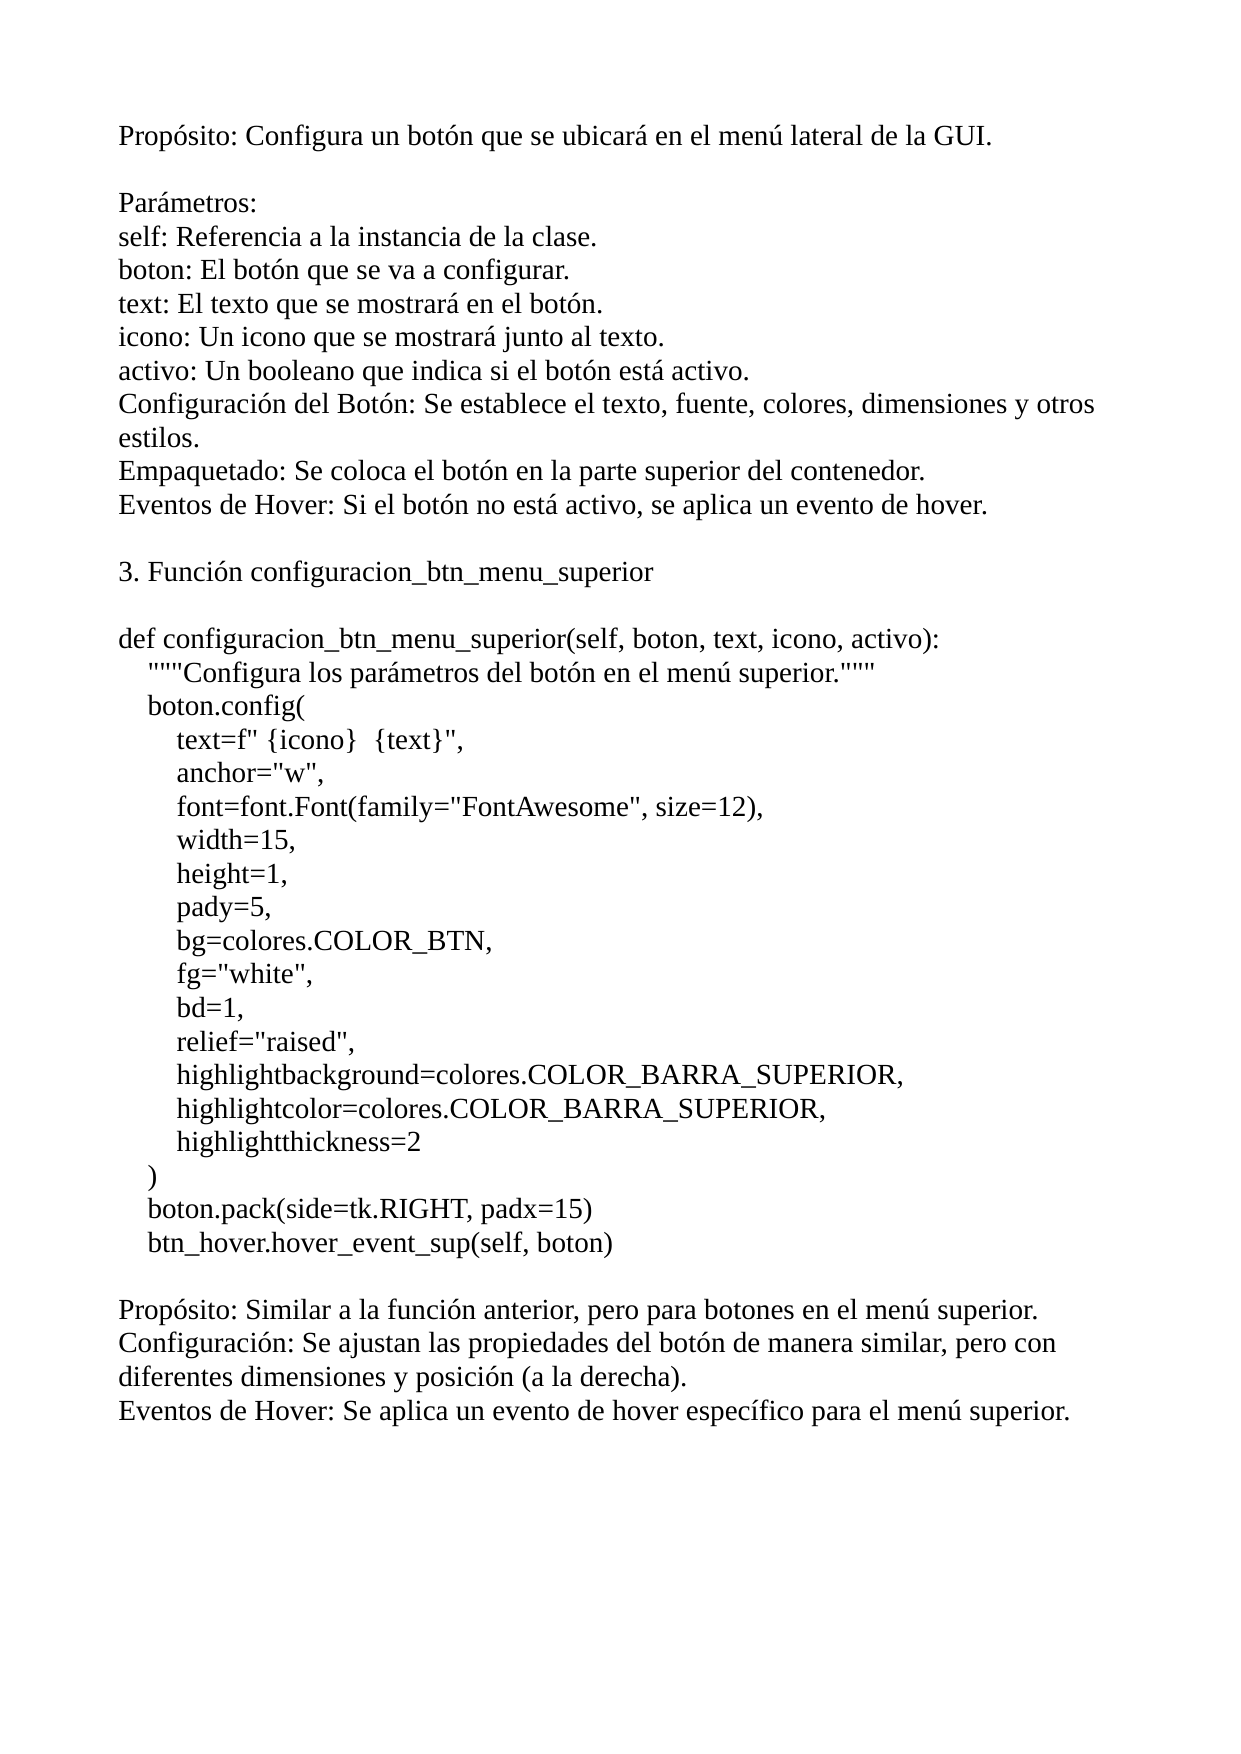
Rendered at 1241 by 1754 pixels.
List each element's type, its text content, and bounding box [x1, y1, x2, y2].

text text=f" {icono} {text}", [118, 722, 1122, 755]
text boton.pack(side=tk.RIGHT, padx=15) [118, 1191, 1122, 1225]
text """Configura los parámetros del botón en el menú superior.""" [118, 655, 1122, 688]
text font=font.Font(family="FontAwesome", size=12), [118, 789, 1122, 822]
text 3. Función configuracion_btn_menu_superior [118, 554, 1122, 588]
text relief="raised", [118, 1024, 1122, 1057]
text highlightbackground=colores.COLOR_BARRA_SUPERIOR, [118, 1057, 1122, 1091]
text Eventos de Hover: Si el botón no está activo, se aplica un evento de hover. [118, 487, 1122, 521]
text Eventos de Hover: Se aplica un evento de hover específico para el menú superior. [118, 1393, 1122, 1426]
text highlightcolor=colores.COLOR_BARRA_SUPERIOR, [118, 1091, 1122, 1124]
text Configuración: Se ajustan las propiedades del botón de manera similar, pero con diferentes dimensiones y posición (a la derecha). [118, 1326, 1122, 1393]
text activo: Un booleano que indica si el botón está activo. [118, 353, 1122, 386]
text bd=1, [118, 990, 1122, 1024]
text fg="white", [118, 957, 1122, 990]
text Propósito: Configura un botón que se ubicará en el menú lateral de la GUI. [118, 118, 1122, 152]
text text: El texto que se mostrará en el botón. [118, 286, 1122, 319]
text bg=colores.COLOR_BTN, [118, 923, 1122, 957]
text boton: El botón que se va a configurar. [118, 252, 1122, 286]
text Empaquetado: Se coloca el botón en la parte superior del contenedor. [118, 453, 1122, 487]
text def configuracion_btn_menu_superior(self, boton, text, icono, activo): [118, 621, 1122, 655]
text Parámetros: [118, 185, 1122, 219]
text boton.config( [118, 688, 1122, 722]
text height=1, [118, 856, 1122, 889]
text btn_hover.hover_event_sup(self, boton) [118, 1225, 1122, 1258]
text Configuración del Botón: Se establece el texto, fuente, colores, dimensiones y otros estilos. [118, 386, 1122, 453]
text width=15, [118, 822, 1122, 856]
text icono: Un icono que se mostrará junto al texto. [118, 319, 1122, 353]
text anchor="w", [118, 755, 1122, 789]
text pady=5, [118, 889, 1122, 923]
text self: Referencia a la instancia de la clase. [118, 219, 1122, 252]
text highlightthickness=2 [118, 1124, 1122, 1158]
text ) [118, 1158, 1122, 1191]
text Propósito: Similar a la función anterior, pero para botones en el menú superior. [118, 1292, 1122, 1326]
